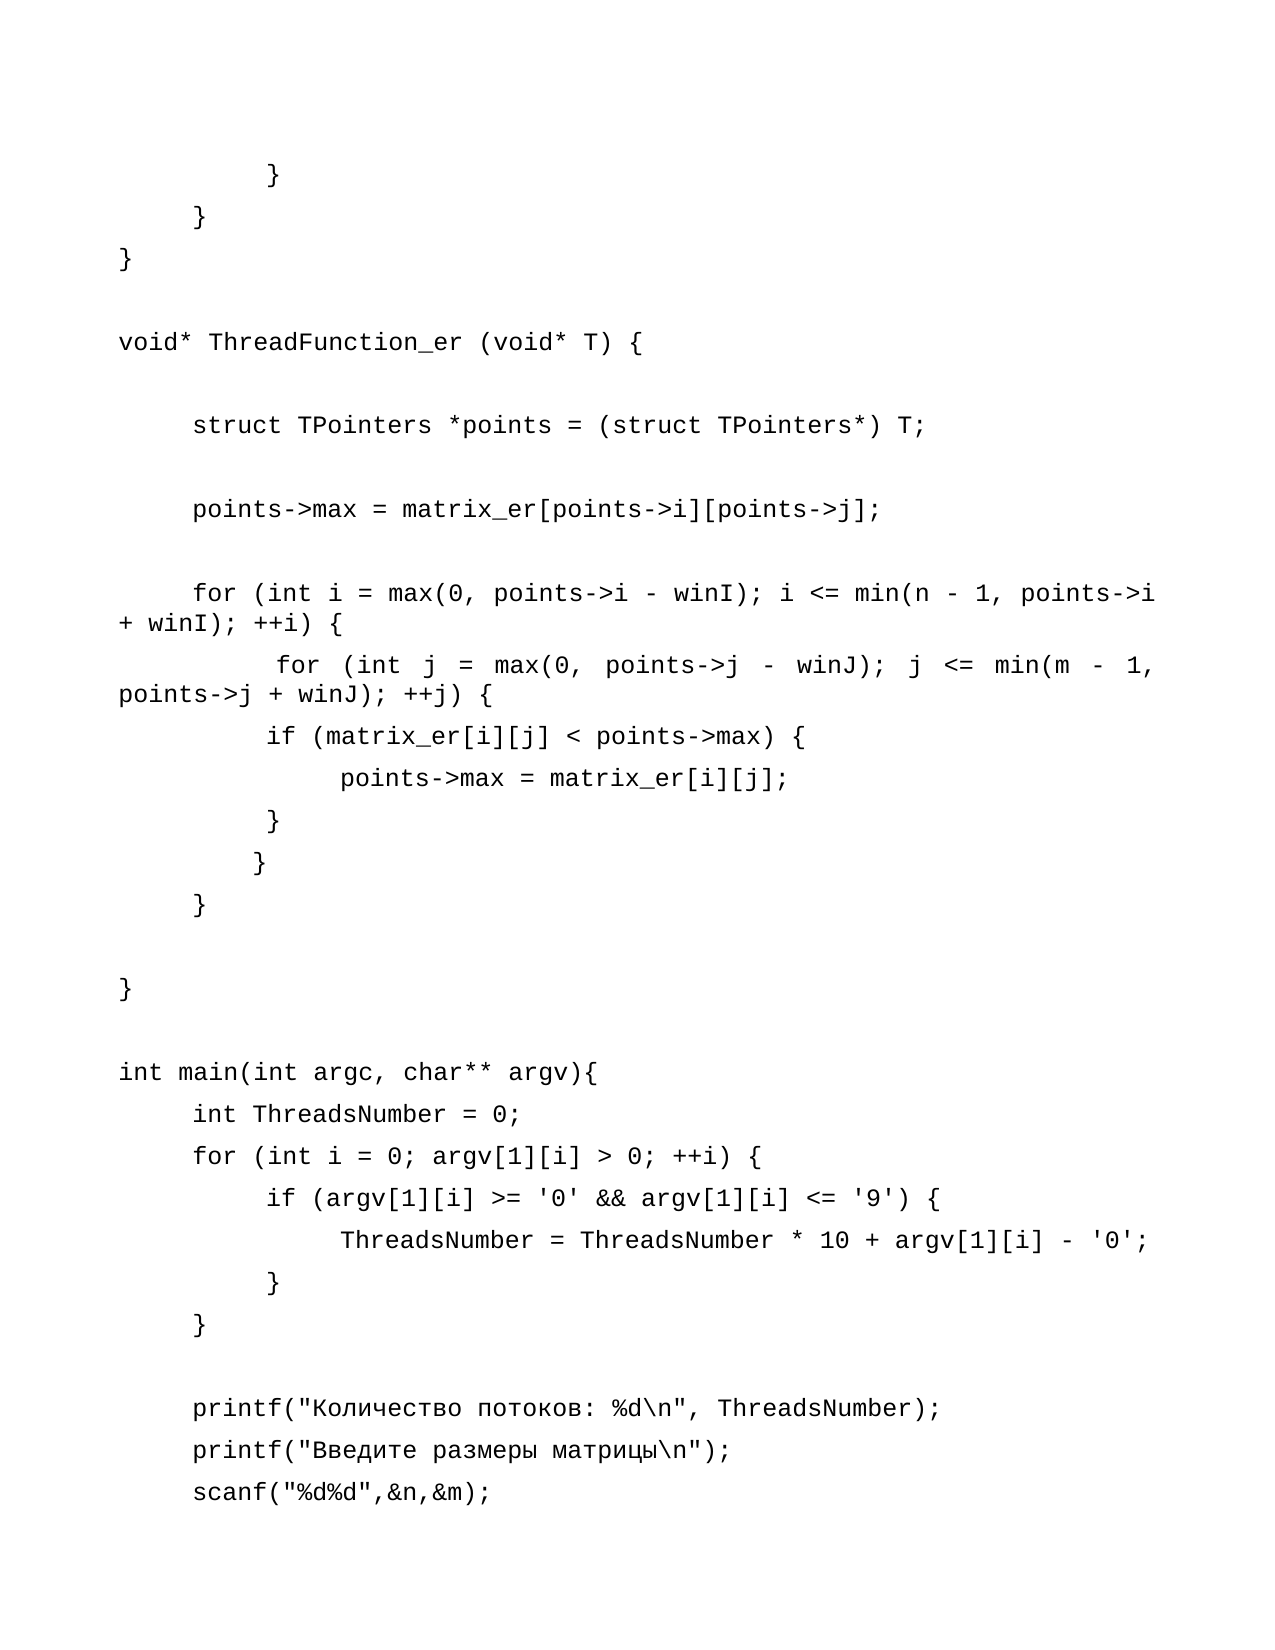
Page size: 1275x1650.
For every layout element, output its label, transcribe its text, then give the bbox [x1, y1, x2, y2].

text } [118, 202, 1157, 232]
text for (int i = 0; argv[1][i] > 0; ++i) { [118, 1143, 1157, 1172]
text printf("Количество потоков: %d\n", ThreadsNumber); [118, 1394, 1157, 1424]
text points->max = matrix_er[points->i][points->j]; [118, 496, 1157, 525]
text if (argv[1][i] >= '0' && argv[1][i] <= '9') { [118, 1184, 1157, 1214]
text void* ThreadFunction_er (void* T) { [118, 328, 1157, 357]
text } [118, 891, 1157, 920]
text int ThreadsNumber = 0; [118, 1101, 1157, 1130]
text } [118, 160, 1157, 189]
text } [118, 1311, 1157, 1340]
text } [118, 244, 1157, 273]
text ThreadsNumber = ThreadsNumber * 10 + argv[1][i] - '0'; [118, 1227, 1157, 1256]
text for (int i = max(0, points->i - winI); i <= min(n - 1, points->i + winI); ++i) { [118, 580, 1157, 639]
text if (matrix_er[i][j] < points->max) { [118, 723, 1157, 752]
text printf("Введите размеры матрицы\n"); [118, 1436, 1157, 1466]
text } [118, 807, 1157, 836]
text scanf("%d%d",&n,&m); [118, 1478, 1157, 1508]
text } [118, 849, 1157, 878]
text struct TPointers *points = (struct TPointers*) T; [118, 412, 1157, 441]
text int main(int argc, char** argv){ [118, 1059, 1157, 1088]
text points->max = matrix_er[i][j]; [118, 765, 1157, 794]
text for (int j = max(0, points->j - winJ); j <= min(m - 1, points->j + winJ); ++j) { [118, 651, 1157, 710]
text } [118, 975, 1157, 1004]
text } [118, 1268, 1157, 1298]
